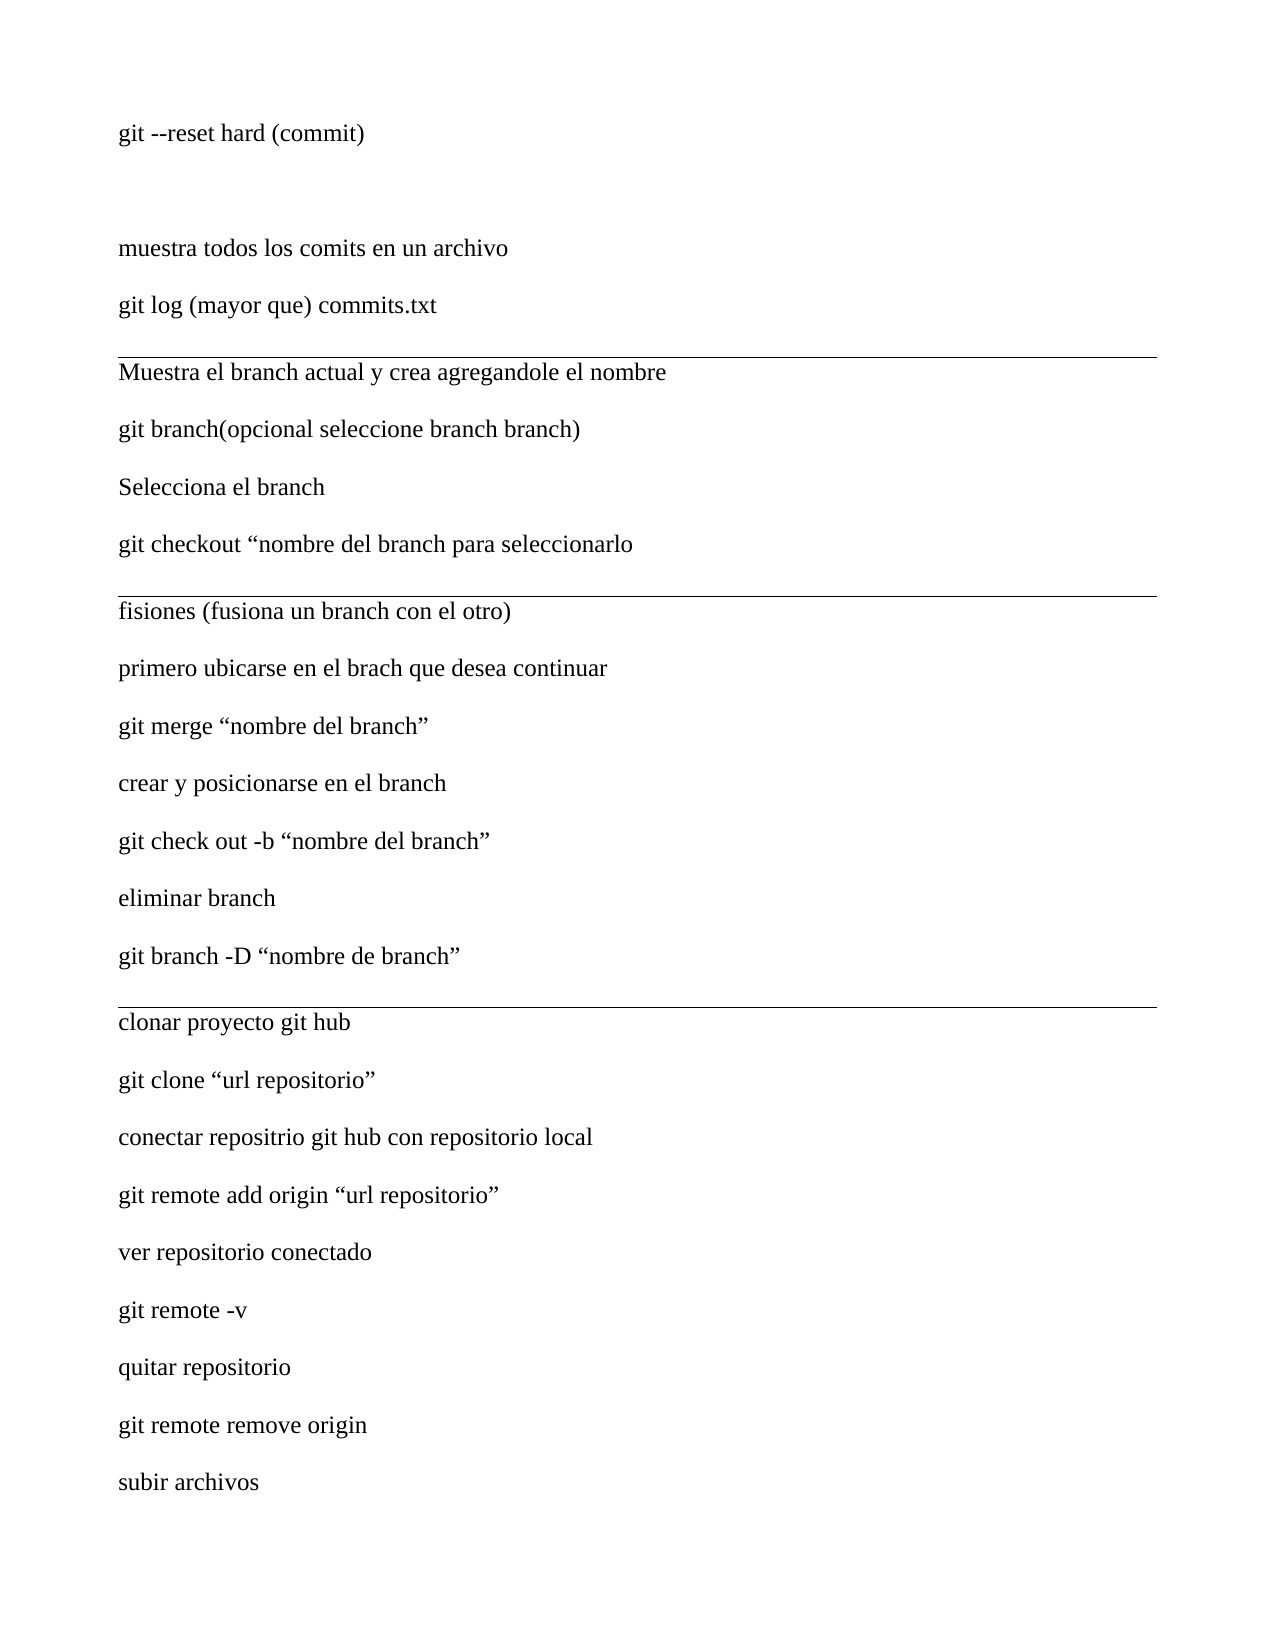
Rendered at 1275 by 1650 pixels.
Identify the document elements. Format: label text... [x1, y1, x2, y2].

text Selecciona el branch [118, 472, 1157, 501]
text ver repositorio conectado [118, 1237, 1157, 1266]
text muestra todos los comits en un archivo [118, 233, 1157, 262]
text git remote remove origin [118, 1410, 1157, 1438]
text git branch(opcional seleccione branch branch) [118, 414, 1157, 443]
text git branch -D “nombre de branch” [118, 941, 1157, 969]
text git log (mayor que) commits.txt [118, 291, 1157, 319]
text git clone “url repositorio” [118, 1065, 1157, 1093]
text git checkout “nombre del branch para seleccionarlo [118, 529, 1157, 558]
text crear y posicionarse en el branch [118, 768, 1157, 797]
text primero ubicarse en el brach que desea continuar [118, 653, 1157, 682]
text conectar repositrio git hub con repositorio local [118, 1122, 1157, 1151]
text clonar proyecto git hub [118, 1008, 1157, 1036]
text git check out -b “nombre del branch” [118, 826, 1157, 883]
text git remote -v [118, 1295, 1157, 1323]
text git merge “nombre del branch” [118, 711, 1157, 739]
text git --reset hard (commit) [118, 118, 1157, 147]
text eliminar branch [118, 883, 1157, 912]
text fisiones (fusiona un branch con el otro) [118, 597, 1157, 624]
text Muestra el branch actual y crea agregandole el nombre [118, 358, 1157, 386]
text subir archivos [118, 1467, 1157, 1496]
text quitar repositorio [118, 1352, 1157, 1381]
text git remote add origin “url repositorio” [118, 1180, 1157, 1208]
